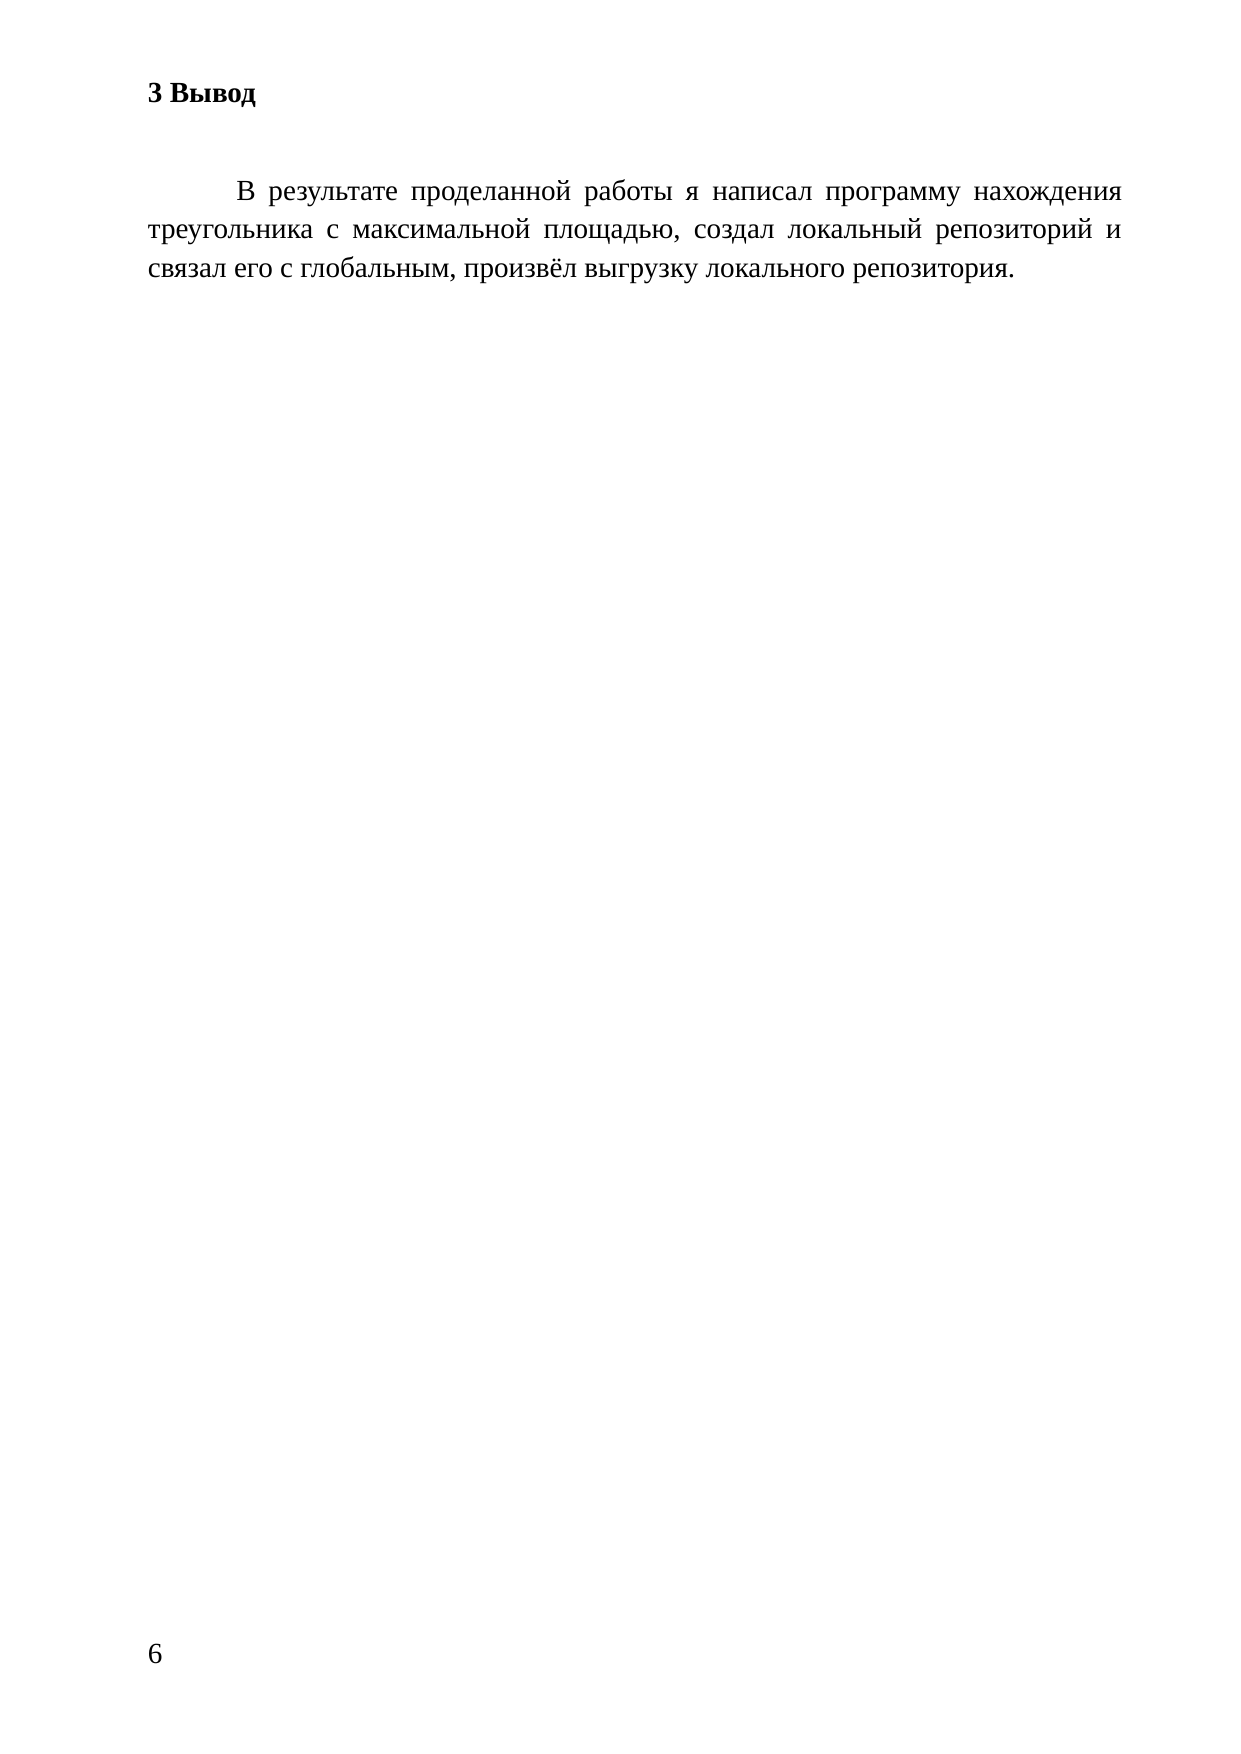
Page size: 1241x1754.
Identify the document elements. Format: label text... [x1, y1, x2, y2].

text В результате проделанной работы я написал программу нахождения треугольника с максимальной площадью, создал локальный репозиторий и связал его с глобальным, произвёл выгрузку локального репозитория. [148, 173, 1122, 283]
text 3 Вывод [148, 75, 1122, 108]
